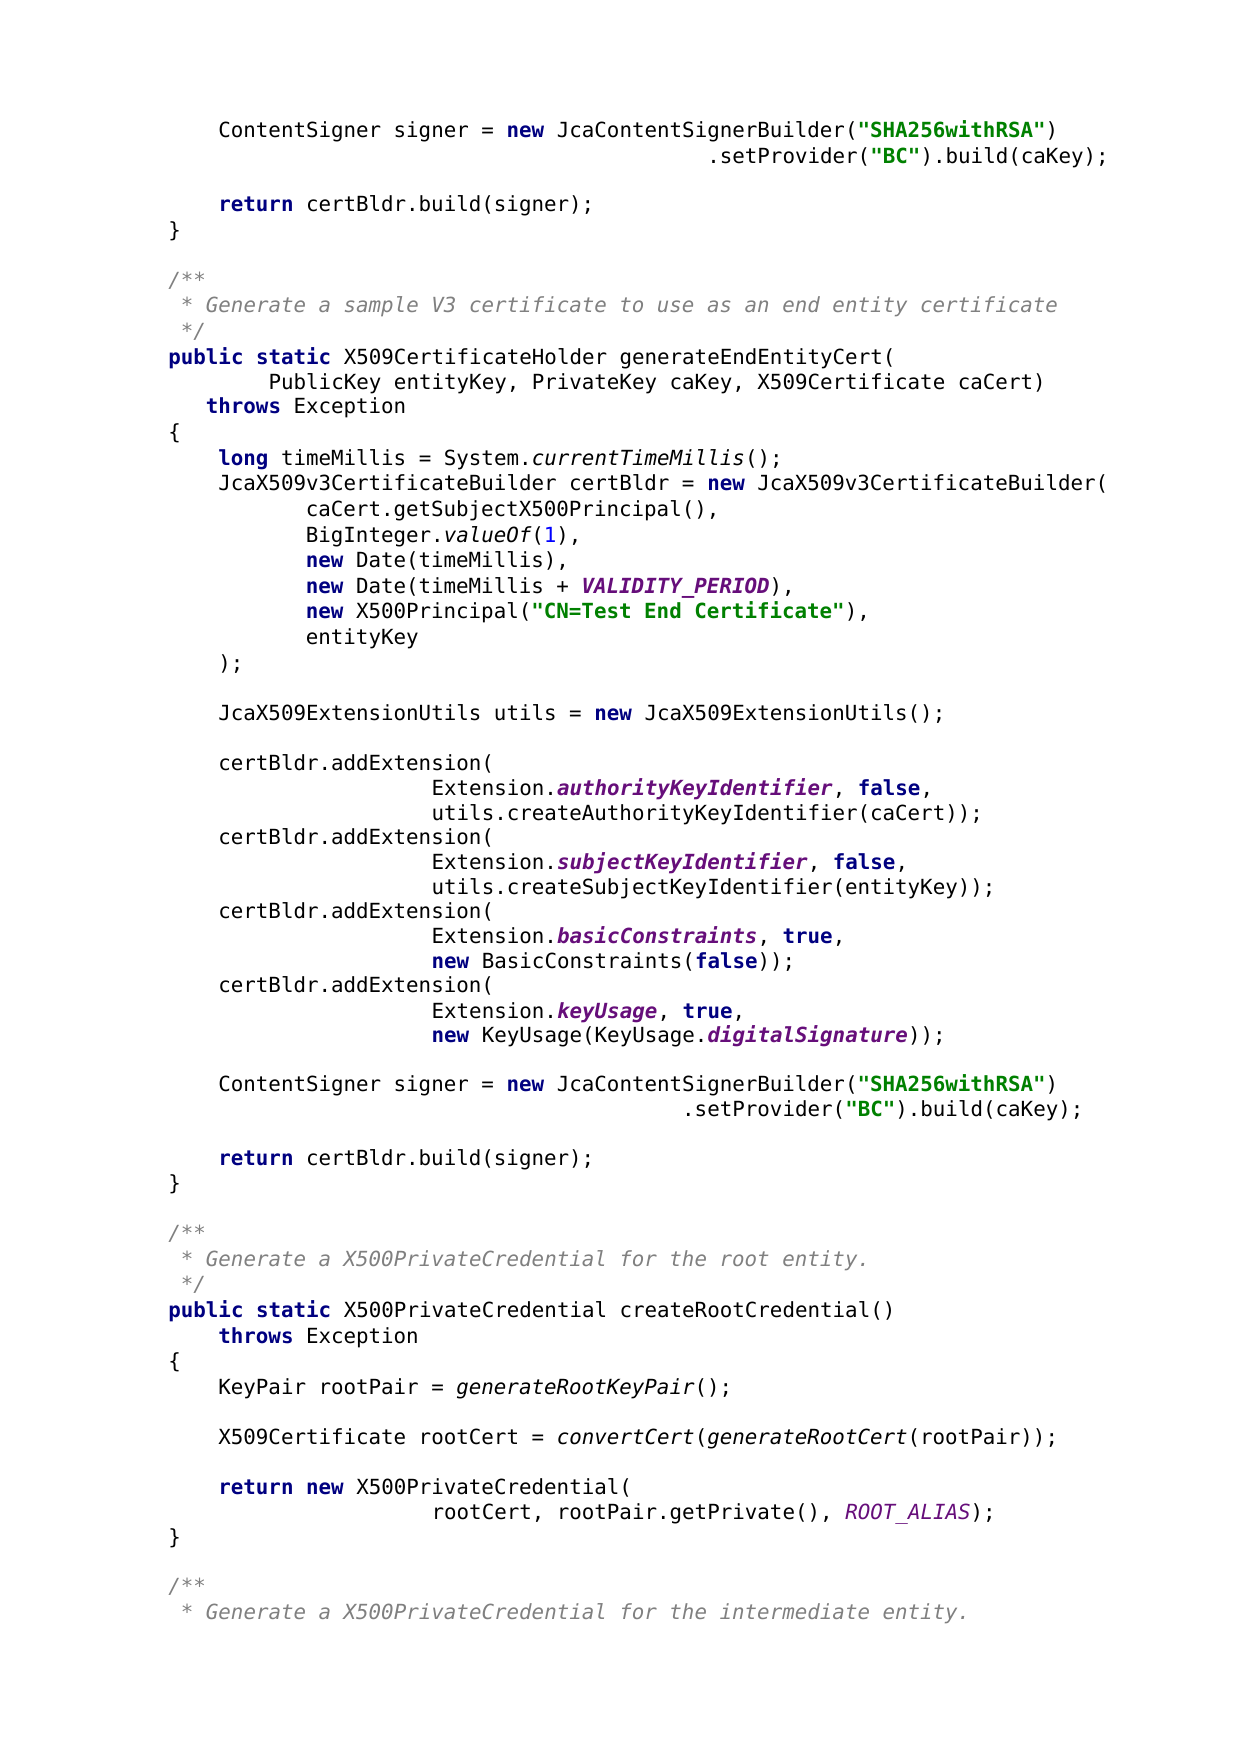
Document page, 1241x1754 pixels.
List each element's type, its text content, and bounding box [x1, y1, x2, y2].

text .setProvider("BC").build(caKey); [118, 1097, 1122, 1121]
text utils.createSubjectKeyIdentifier(entityKey)); [118, 875, 1122, 899]
text { [118, 1349, 1122, 1375]
text new BasicConstraints(false)); [118, 949, 1122, 973]
text rootCert, rootPair.getPrivate(), ROOT_ALIAS); [118, 1500, 1122, 1525]
text long timeMillis = System.currentTimeMillis(); [118, 446, 1122, 471]
text PublicKey entityKey, PrivateKey caKey, X509Certificate caCert) [118, 370, 1122, 394]
text return new X500PrivateCredential( [118, 1475, 1122, 1500]
text return certBldr.build(signer); [118, 192, 1122, 218]
text return certBldr.build(signer); [118, 1146, 1122, 1171]
text JcaX509v3CertificateBuilder certBldr = new JcaX509v3CertificateBuilder( [118, 471, 1122, 497]
text */ [118, 1272, 1122, 1298]
text /** [118, 1574, 1122, 1600]
text */ [118, 319, 1122, 345]
text Extension.keyUsage, true, [118, 999, 1122, 1023]
text Extension.authorityKeyIdentifier, false, [118, 776, 1122, 801]
text } [118, 218, 1122, 243]
text KeyPair rootPair = generateRootKeyPair(); [118, 1375, 1122, 1401]
text } [118, 1171, 1122, 1197]
text new X500Principal("CN=Test End Certificate"), [118, 599, 1122, 625]
text new Date(timeMillis + VALIDITY_PERIOD), [118, 574, 1122, 599]
text * Generate a sample V3 certificate to use as an end entity certificate [118, 293, 1122, 319]
text throws Exception [118, 1324, 1122, 1349]
text certBldr.addExtension( [118, 973, 1122, 999]
text } [118, 1525, 1122, 1550]
text * Generate a X500PrivateCredential for the root entity. [118, 1247, 1122, 1272]
text public static X509CertificateHolder generateEndEntityCert( [118, 345, 1122, 370]
text Extension.subjectKeyIdentifier, false, [118, 850, 1122, 875]
text throws Exception [118, 394, 1122, 420]
text ContentSigner signer = new JcaContentSignerBuilder("SHA256withRSA") [118, 1072, 1122, 1097]
text Extension.basicConstraints, true, [118, 924, 1122, 949]
text .setProvider("BC").build(caKey); [118, 144, 1122, 168]
text new Date(timeMillis), [118, 548, 1122, 574]
text /** [118, 1221, 1122, 1247]
text caCert.getSubjectX500Principal(), [118, 497, 1122, 523]
text certBldr.addExtension( [118, 899, 1122, 924]
text X509Certificate rootCert = convertCert(generateRootCert(rootPair)); [118, 1425, 1122, 1451]
text public static X500PrivateCredential createRootCredential() [118, 1298, 1122, 1324]
text certBldr.addExtension( [118, 751, 1122, 776]
text ContentSigner signer = new JcaContentSignerBuilder("SHA256withRSA") [118, 118, 1122, 144]
text * Generate a X500PrivateCredential for the intermediate entity. [118, 1600, 1122, 1626]
text { [118, 420, 1122, 446]
text JcaX509ExtensionUtils utils = new JcaX509ExtensionUtils(); [118, 701, 1122, 726]
text utils.createAuthorityKeyIdentifier(caCert)); [118, 801, 1122, 825]
text entityKey [118, 625, 1122, 651]
text BigInteger.valueOf(1), [118, 523, 1122, 548]
text /** [118, 268, 1122, 293]
text new KeyUsage(KeyUsage.digitalSignature)); [118, 1023, 1122, 1047]
text certBldr.addExtension( [118, 825, 1122, 850]
text ); [118, 651, 1122, 676]
